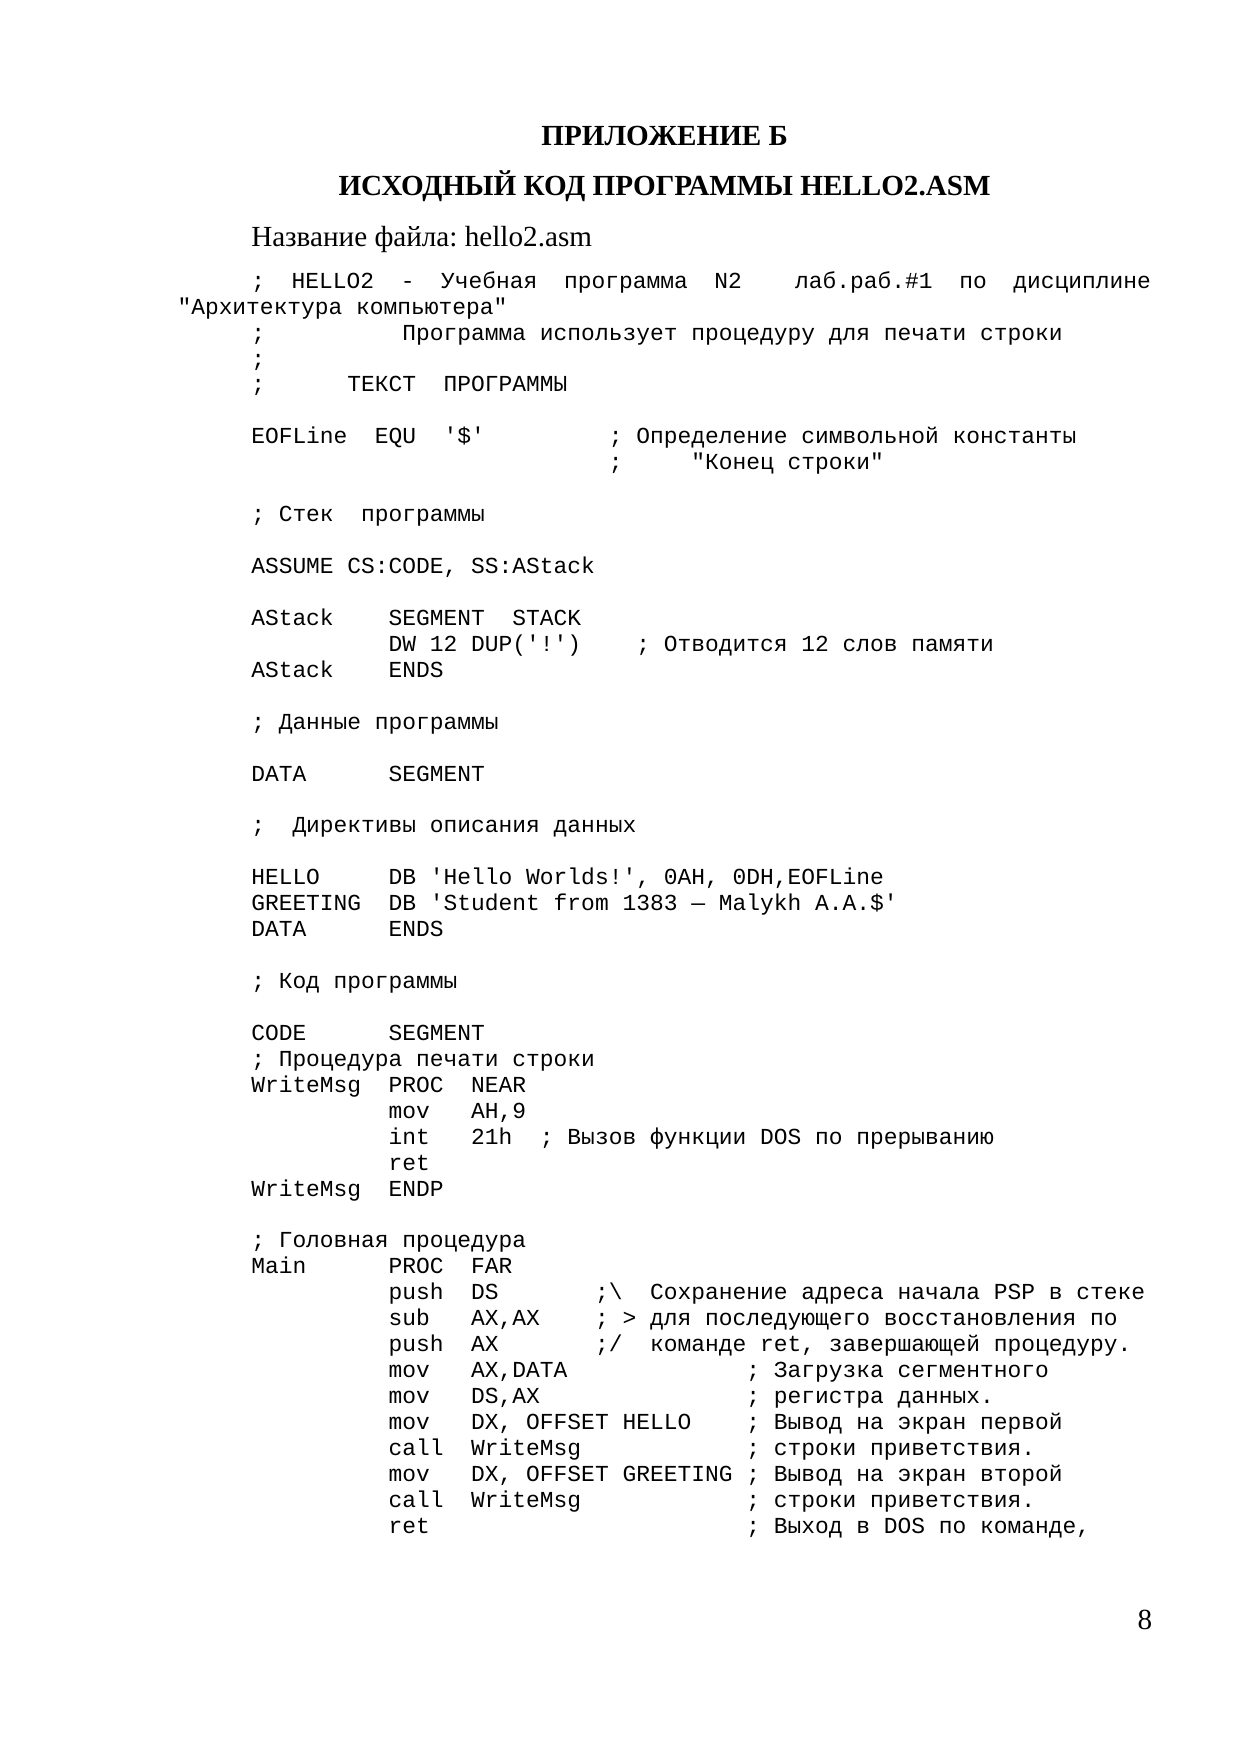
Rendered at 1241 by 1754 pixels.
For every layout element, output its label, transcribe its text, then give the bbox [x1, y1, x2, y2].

text Main PROC FAR [177, 1255, 1152, 1281]
text HELLO DB 'Hello Worlds!', 0AH, 0DH,EOFLine [177, 866, 1152, 892]
text ; Процедура печати строки [177, 1047, 1152, 1073]
text EOFLine EQU '$' ; Определение символьной константы [177, 425, 1152, 451]
text GREETING DB 'Student from 1383 — Malykh A.A.$' [177, 892, 1152, 917]
text ret ; Выход в DOS по команде, [177, 1514, 1152, 1540]
text mov AX,DATA ; Загрузка сегментного [177, 1358, 1152, 1384]
text ret [177, 1151, 1152, 1177]
text ; Головная процедура [177, 1229, 1152, 1255]
text ; Данные программы [177, 710, 1152, 736]
text Название файла: hello2.asm [177, 219, 1152, 252]
text DW 12 DUP('!') ; Отводится 12 слов памяти [177, 632, 1152, 658]
text int 21h ; Вызов функции DOS по прерыванию [177, 1125, 1152, 1151]
text call WriteMsg ; строки приветствия. [177, 1436, 1152, 1462]
text mov DS,AX ; регистра данных. [177, 1384, 1152, 1410]
text WriteMsg PROC NEAR [177, 1073, 1152, 1099]
text ; Директивы описания данных [177, 814, 1152, 840]
text CODE SEGMENT [177, 1021, 1152, 1047]
text mov DX, OFFSET HELLO ; Вывод на экран первой [177, 1410, 1152, 1436]
text ; "Конец строки" [177, 451, 1152, 477]
text WriteMsg ENDP [177, 1177, 1152, 1203]
text DATA ENDS [177, 917, 1152, 943]
text push AX ;/ команде ret, завершающей процедуру. [177, 1332, 1152, 1358]
text call WriteMsg ; строки приветствия. [177, 1488, 1152, 1514]
text push DS ;\ Сохранение адреса начала PSP в стеке [177, 1281, 1152, 1307]
text ; ТЕКСТ ПРОГРАММЫ [177, 373, 1152, 399]
text mov DX, OFFSET GREETING ; Вывод на экран второй [177, 1462, 1152, 1488]
text ; Код программы [177, 969, 1152, 995]
text ASSUME CS:CODE, SS:AStack [177, 554, 1152, 580]
text ; Программа использует процедуру для печати строки [177, 321, 1152, 347]
text AStack ENDS [177, 658, 1152, 684]
text mov AH,9 [177, 1099, 1152, 1125]
text sub AX,AX ; > для последующего восстановления по [177, 1307, 1152, 1332]
text ; HELLO2 - Учебная программа N2 лаб.раб.#1 по дисциплине "Архитектура компьютера" [177, 269, 1152, 321]
text ; Стек программы [177, 502, 1152, 528]
text DATA SEGMENT [177, 762, 1152, 788]
subtitle Приложение Б Исходный код программы Hello2.asm [177, 118, 1152, 202]
text ; [177, 347, 1152, 373]
text AStack SEGMENT STACK [177, 606, 1152, 632]
